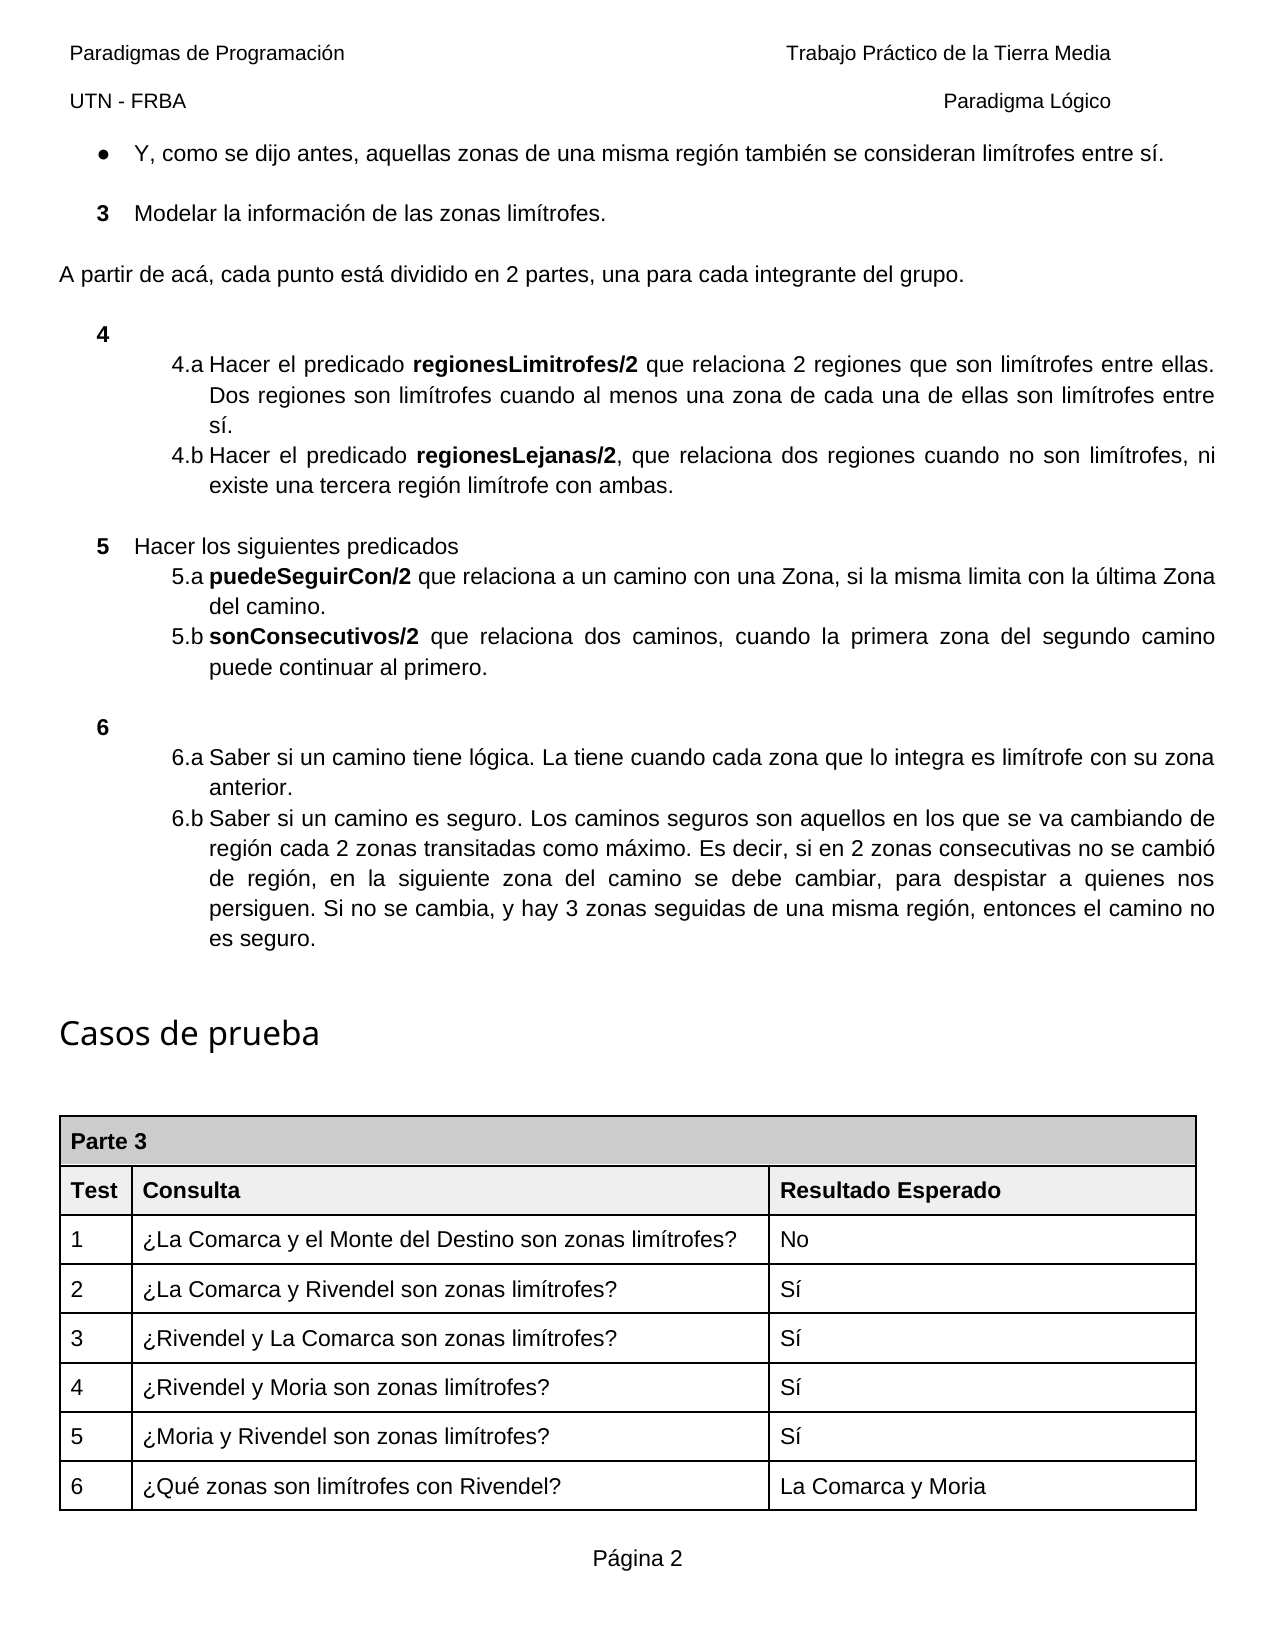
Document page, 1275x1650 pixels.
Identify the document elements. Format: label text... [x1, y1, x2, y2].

text A partir de acá, cada punto está dividido en 2 partes, una para cada integrante del grupo. [59, 261, 1216, 287]
list Hacer el predicado regionesLimitrofes/2 que relaciona 2 regiones que son limítrofes entre ellas. Dos regiones son limítrofes cuando al menos una zona de cada una de ellas son limítrofes entre sí. [171, 351, 1216, 438]
table_cell Resultado Esperado [770, 1167, 1195, 1214]
table_cell Sí [770, 1364, 1195, 1411]
table_cell ¿Moria y Rivendel son zonas limítrofes? [133, 1413, 768, 1460]
table_cell 1 [61, 1216, 131, 1263]
table_cell ¿La Comarca y el Monte del Destino son zonas limítrofes? [133, 1216, 768, 1263]
list Saber si un camino es seguro. Los caminos seguros son aquellos en los que se va cambiando de región cada 2 zonas transitadas como máximo. Es decir, si en 2 zonas consecutivas no se cambió de región, en la siguiente zona del camino se debe cambiar, para despistar a quienes nos persiguen. Si no se cambia, y hay 3 zonas seguidas de una misma región, entonces el camino no es seguro. [171, 804, 1216, 952]
table_cell Sí [770, 1314, 1195, 1362]
subtitle Casos de prueba [59, 1009, 1216, 1055]
table_cell 3 [61, 1314, 131, 1362]
table_cell Consulta [133, 1167, 768, 1214]
list Hacer los siguientes predicados [96, 533, 1216, 559]
table_cell 2 [61, 1265, 131, 1312]
table_cell 4 [61, 1364, 131, 1411]
table_cell Sí [770, 1265, 1195, 1312]
list sonConsecutivos/2 que relaciona dos caminos, cuando la primera zona del segundo camino puede continuar al primero. [171, 623, 1216, 680]
table_cell ¿Rivendel y La Comarca son zonas limítrofes? [133, 1314, 768, 1362]
table_cell Sí [770, 1413, 1195, 1460]
table_cell No [770, 1216, 1195, 1263]
list Hacer el predicado regionesLejanas/2, que relaciona dos regiones cuando no son limítrofes, ni existe una tercera región limítrofe con ambas. [171, 442, 1216, 498]
list puedeSeguirCon/2 que relaciona a un camino con una Zona, si la misma limita con la última Zona del camino. [171, 563, 1216, 619]
list Modelar la información de las zonas limítrofes. [96, 200, 1216, 227]
list Y, como se dijo antes, aquellas zonas de una misma región también se consideran limítrofes entre sí. [96, 140, 1216, 166]
table_cell ¿Rivendel y Moria son zonas limítrofes? [133, 1364, 768, 1411]
table_cell 5 [61, 1413, 131, 1460]
table_cell Test [61, 1167, 131, 1214]
list Saber si un camino tiene lógica. La tiene cuando cada zona que lo integra es limítrofe con su zona anterior. [171, 744, 1216, 801]
table_cell ¿La Comarca y Rivendel son zonas limítrofes? [133, 1265, 768, 1312]
table_cell La Comarca y Moria [770, 1462, 1195, 1509]
table_header Parte 3 [61, 1117, 1195, 1164]
table_cell ¿Qué zonas son limítrofes con Rivendel? [133, 1462, 768, 1509]
table_cell 6 [61, 1462, 131, 1509]
